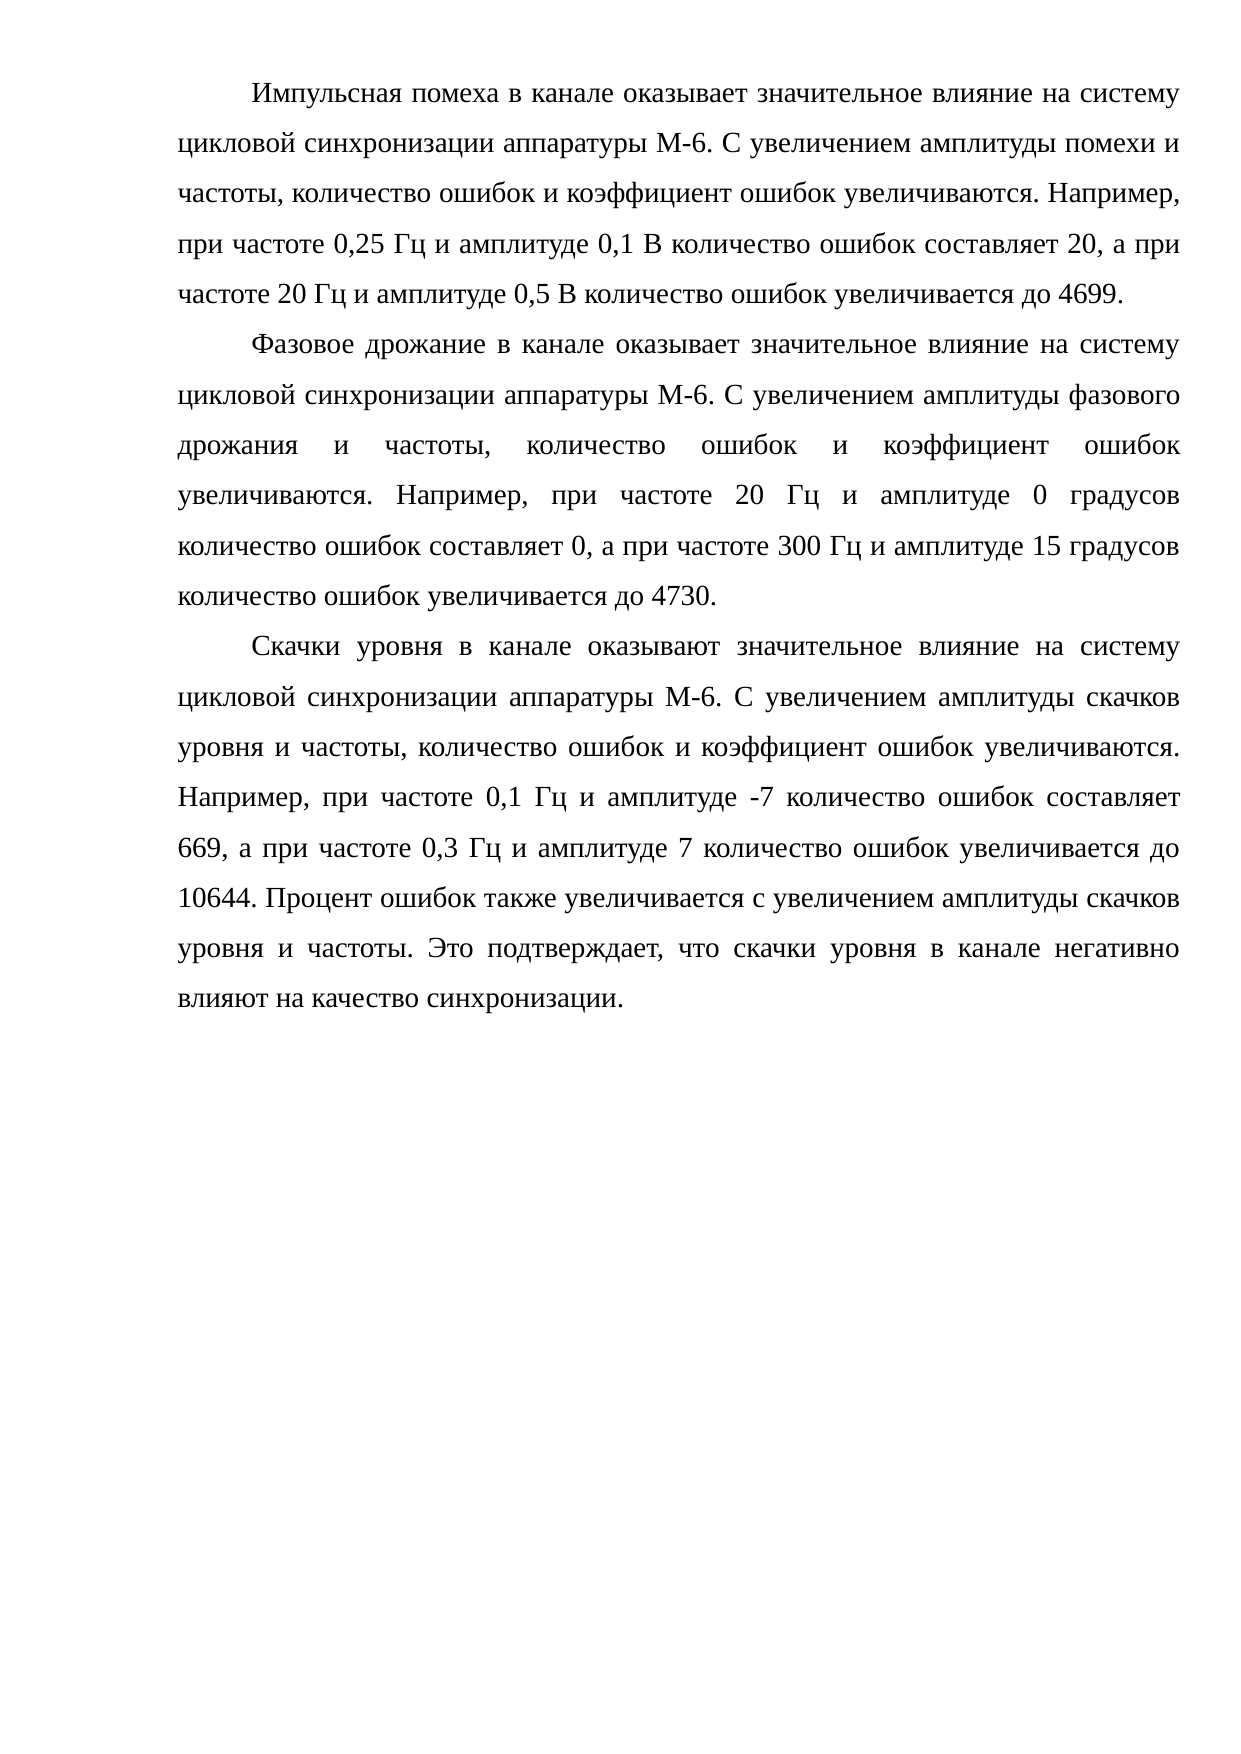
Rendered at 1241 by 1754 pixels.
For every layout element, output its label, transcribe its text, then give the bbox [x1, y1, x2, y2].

text Импульсная помеха в канале оказывает значительное влияние на систему цикловой синхронизации аппаратуры М-6. С увеличением амплитуды помехи и частоты, количество ошибок и коэффициент ошибок увеличиваются. Например, при частоте 0,25 Гц и амплитуде 0,1 В количество ошибок составляет 20, а при частоте 20 Гц и амплитуде 0,5 В количество ошибок увеличивается до 4699. [177, 75, 1181, 310]
text Фазовое дрожание в канале оказывает значительное влияние на систему цикловой синхронизации аппаратуры М-6. С увеличением амплитуды фазового дрожания и частоты, количество ошибок и коэффициент ошибок увеличиваются. Например, при частоте 20 Гц и амплитуде 0 градусов количество ошибок составляет 0, а при частоте 300 Гц и амплитуде 15 градусов количество ошибок увеличивается до 4730. [177, 327, 1181, 612]
text Скачки уровня в канале оказывают значительное влияние на систему цикловой синхронизации аппаратуры М-6. С увеличением амплитуды скачков уровня и частоты, количество ошибок и коэффициент ошибок увеличиваются. Например, при частоте 0,1 Гц и амплитуде -7 количество ошибок составляет 669, а при частоте 0,3 Гц и амплитуде 7 количество ошибок увеличивается до 10644. Процент ошибок также увеличивается с увеличением амплитуды скачков уровня и частоты. Это подтверждает, что скачки уровня в канале негативно влияют на качество синхронизации. [177, 628, 1181, 1014]
